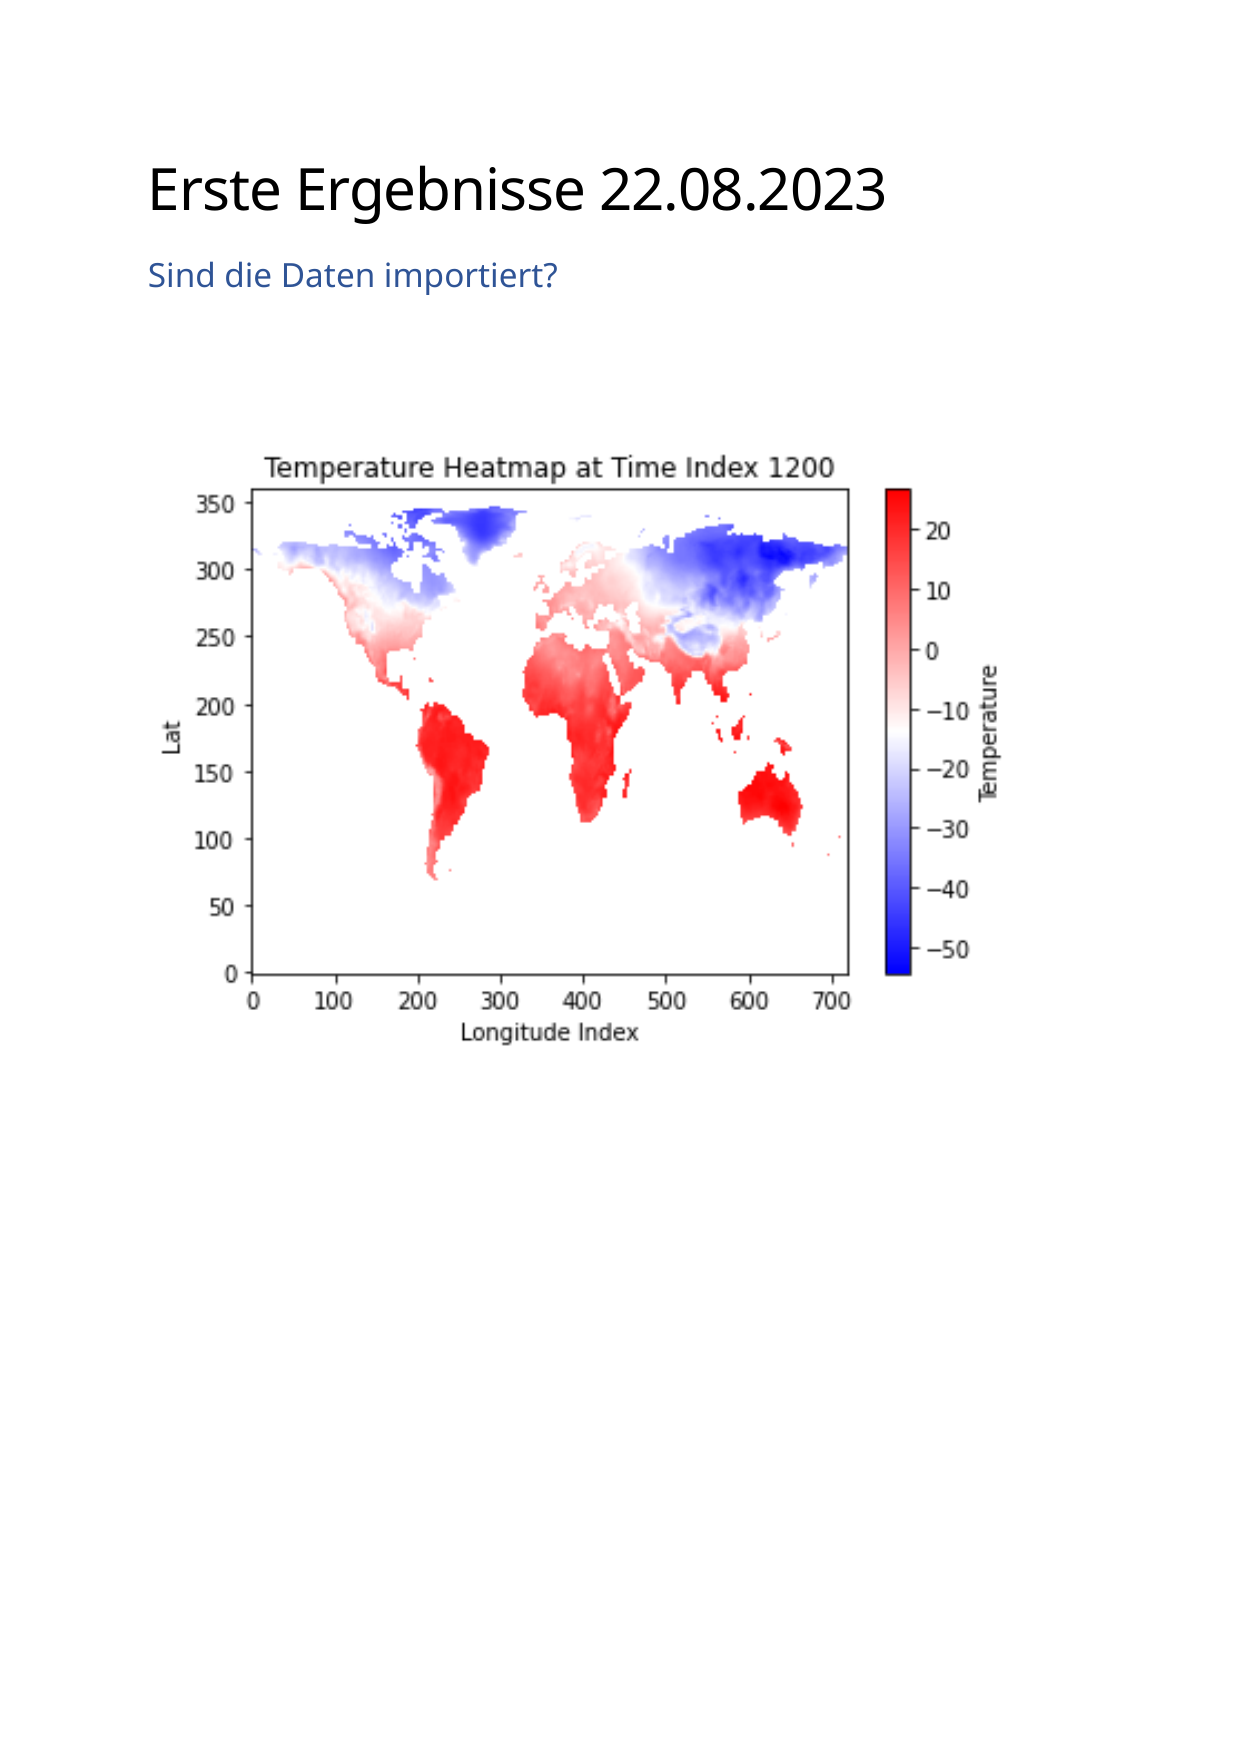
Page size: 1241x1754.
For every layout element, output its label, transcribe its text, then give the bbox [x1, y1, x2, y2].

text Erste Ergebnisse 22.08.2023 [148, 148, 1093, 227]
subtitle Sind die Daten importiert? [148, 252, 1093, 297]
